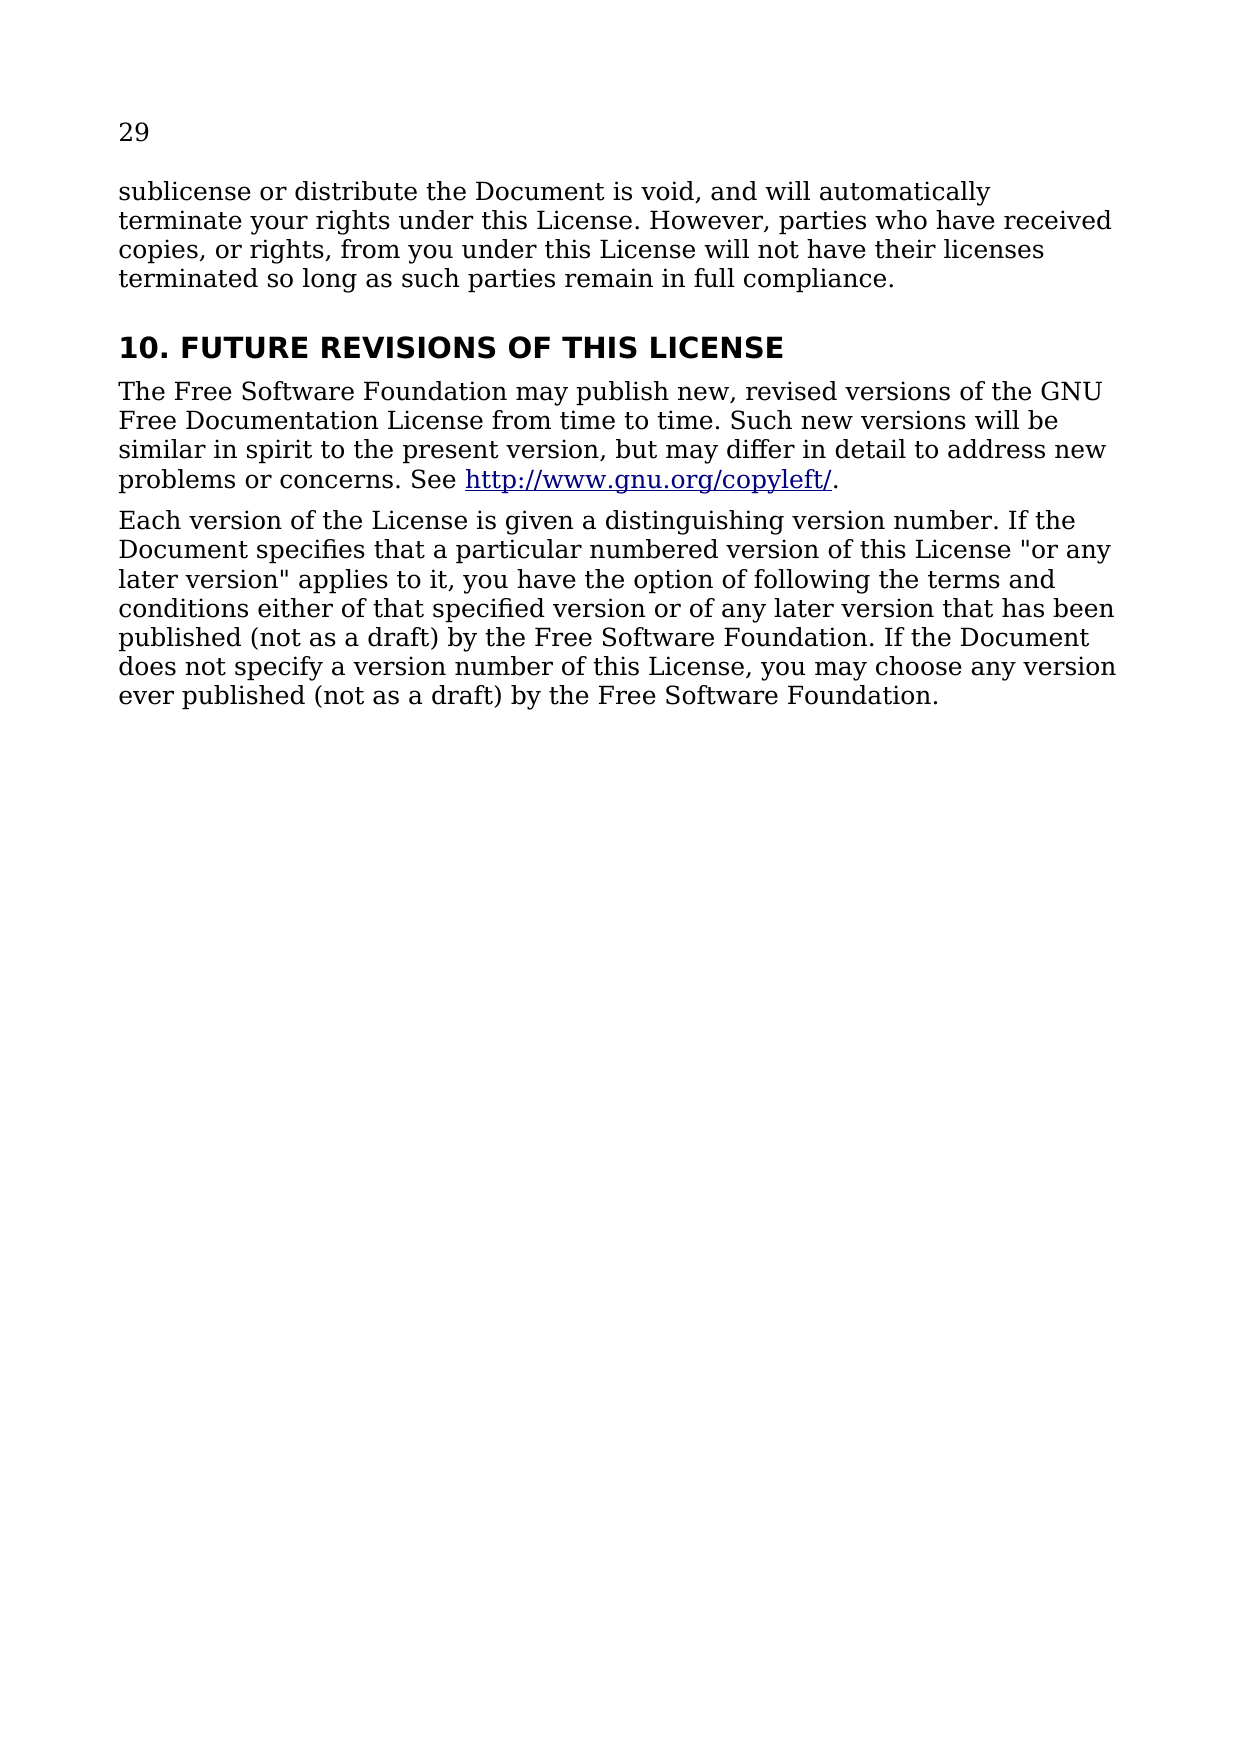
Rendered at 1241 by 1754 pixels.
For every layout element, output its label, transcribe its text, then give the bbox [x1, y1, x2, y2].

text The Free Software Foundation may publish new, revised versions of the GNU Free Documentation License from time to time. Such new versions will be similar in spirit to the present version, but may differ in detail to address new problems or concerns. See http://www.gnu.org/copyleft/. [118, 377, 1122, 494]
text Each version of the License is given a distinguishing version number. If the Document specifies that a particular numbered version of this License "or any later version" applies to it, you have the option of following the terms and conditions either of that specified version or of any later version that has been published (not as a draft) by the Free Software Foundation. If the Document does not specify a version number of this License, you may choose any version ever published (not as a draft) by the Free Software Foundation. [118, 507, 1122, 711]
subtitle 10. FUTURE REVISIONS OF THIS LICENSE [118, 331, 1122, 365]
text sublicense or distribute the Document is void, and will automatically terminate your rights under this License. However, parties who have received copies, or rights, from you under this License will not have their licenses terminated so long as such parties remain in full compliance. [118, 177, 1122, 293]
